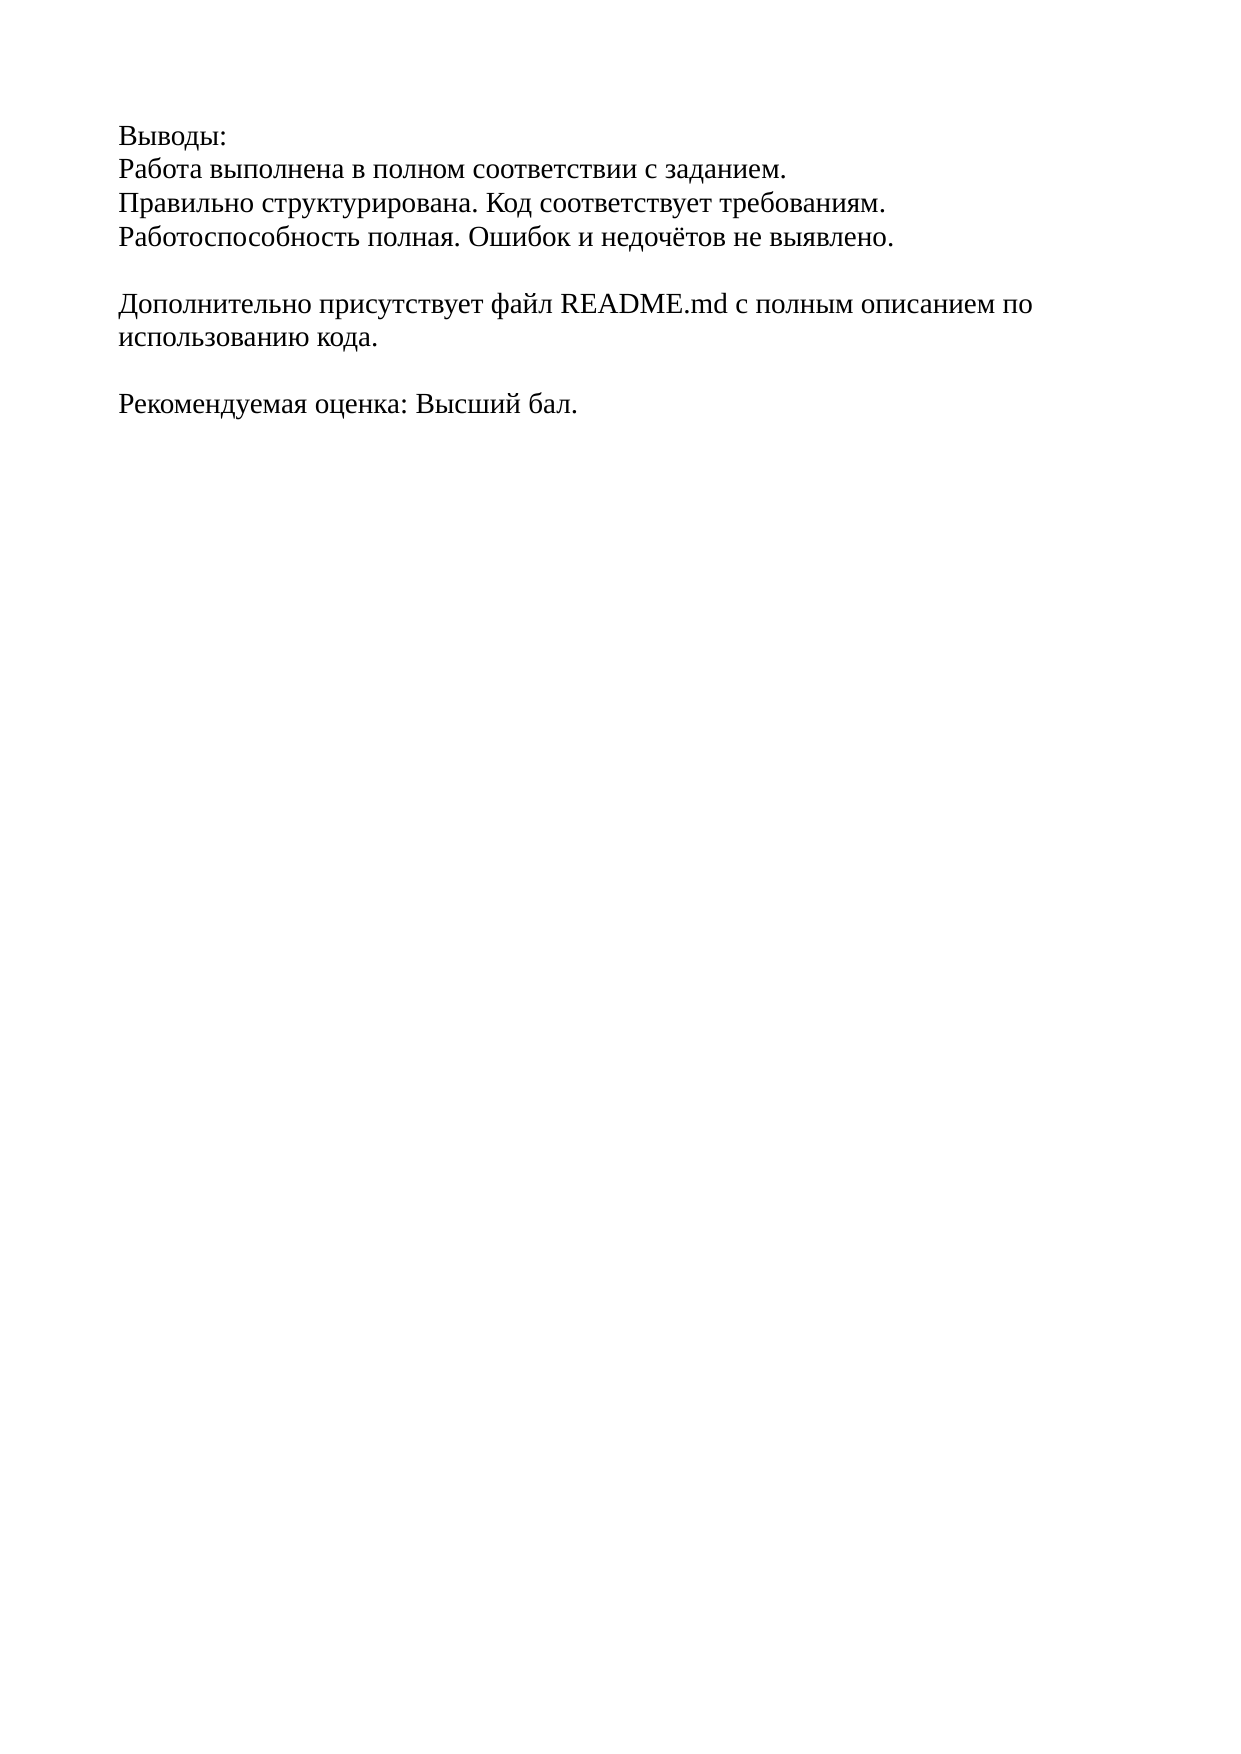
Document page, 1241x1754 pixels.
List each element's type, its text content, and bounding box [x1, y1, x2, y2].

text Работоспособность полная. Ошибок и недочётов не выявлено. [118, 219, 1122, 252]
text Работа выполнена в полном соответствии с заданием. [118, 152, 1122, 185]
text Выводы: [118, 118, 1122, 152]
text Рекомендуемая оценка: Высший бал. [118, 386, 1122, 420]
text Дополнительно присутствует файл README.md с полным описанием по использованию кода. [118, 286, 1122, 353]
text Правильно структурирована. Код соответствует требованиям. [118, 185, 1122, 219]
